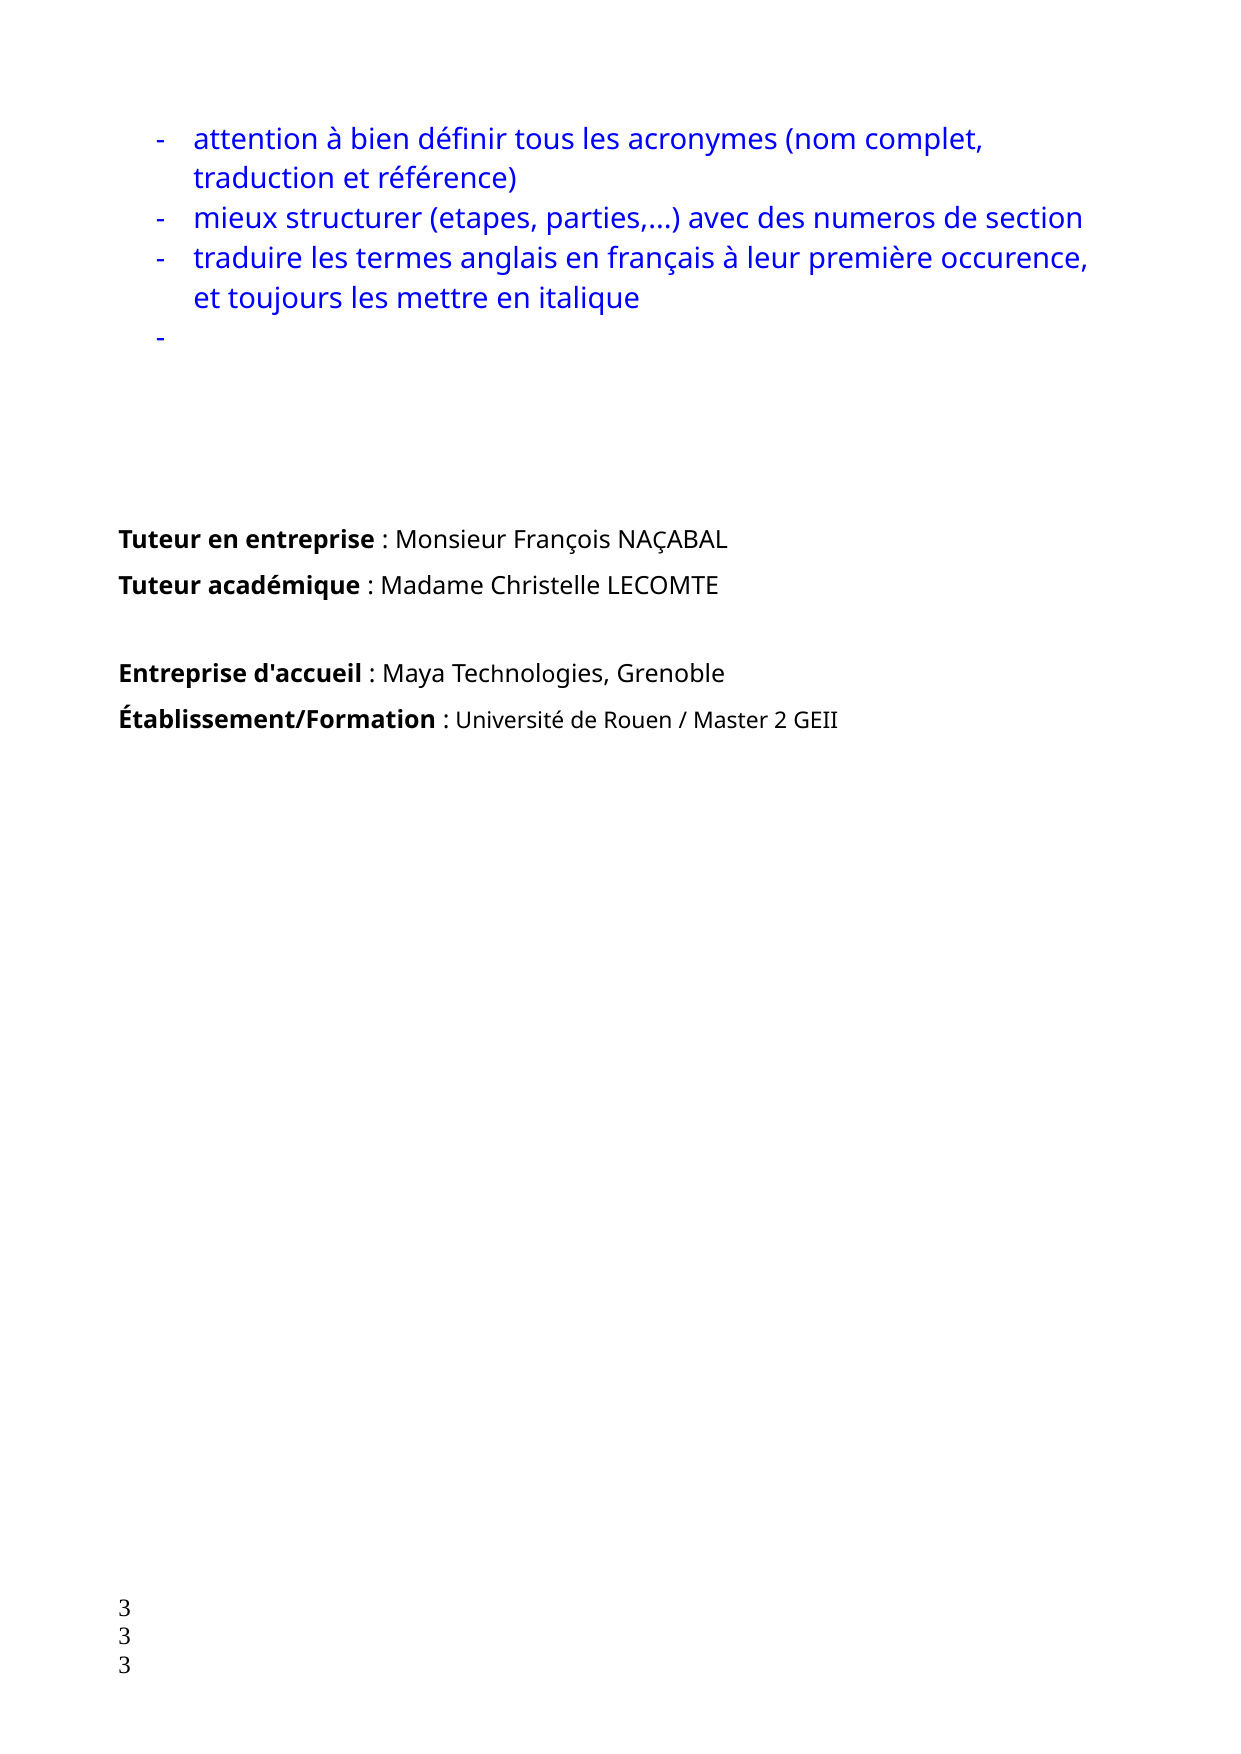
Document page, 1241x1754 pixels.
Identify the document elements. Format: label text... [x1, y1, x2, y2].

list traduire les termes anglais en français à leur première occurence, et toujours les mettre en italique [156, 237, 1122, 317]
list mieux structurer (etapes, parties,...) avec des numeros de section [156, 197, 1122, 237]
list attention à bien définir tous les acronymes (nom complet, traduction et référence) [156, 118, 1122, 197]
text Tuteur en entreprise : Monsieur François NAÇABAL [118, 521, 1122, 555]
text Tuteur académique : Madame Christelle LECOMTE [118, 568, 1122, 602]
text Entreprise d'accueil : Maya Technologies, Grenoble [118, 656, 1122, 690]
text Établissement/Formation : Université de Rouen / Master 2 GEII [118, 702, 1122, 736]
